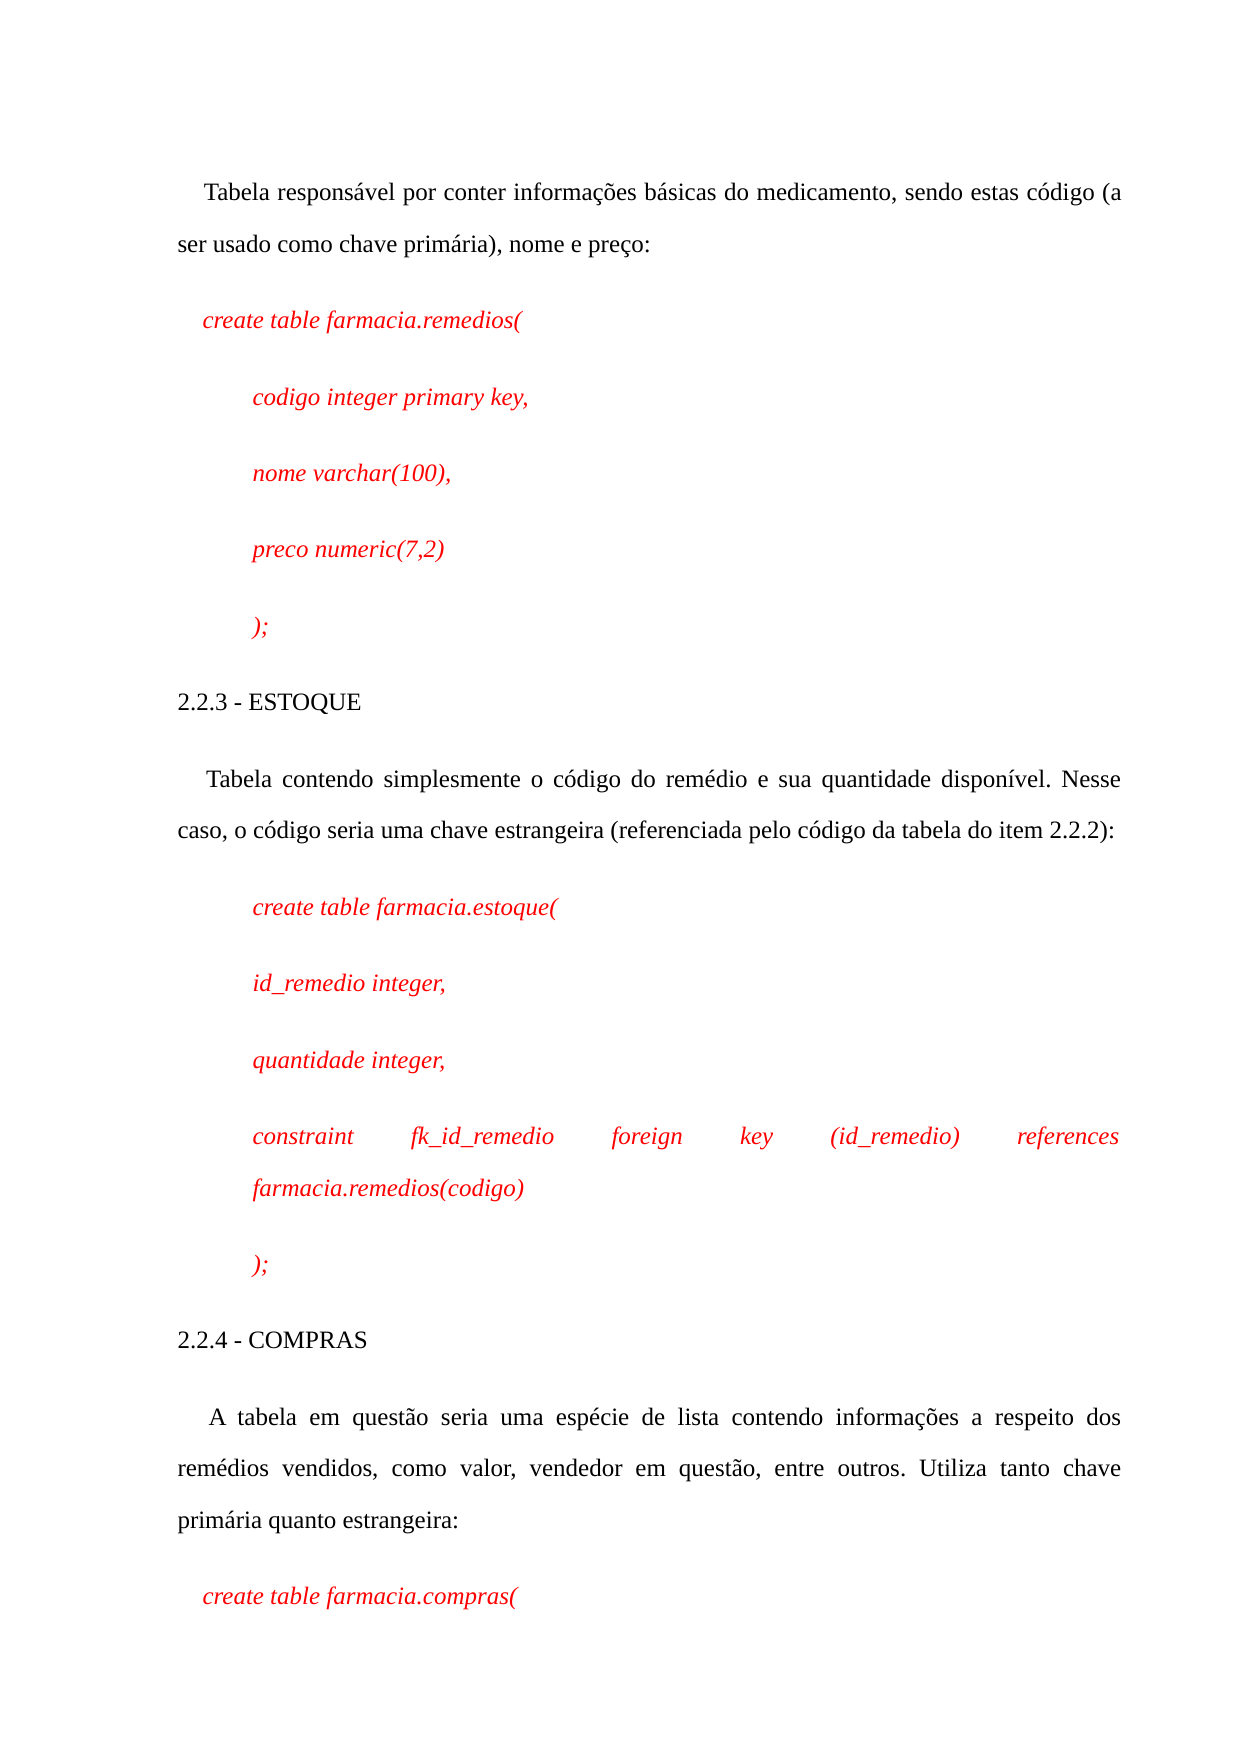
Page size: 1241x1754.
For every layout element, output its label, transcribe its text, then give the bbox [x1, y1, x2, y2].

text create table farmacia.remedios( [177, 305, 1122, 334]
text 2.2.3 - ESTOQUE [177, 687, 1122, 716]
text Tabela responsável por conter informações básicas do medicamento, sendo estas código (a ser usado como chave primária), nome e preço: [177, 177, 1122, 257]
text Tabela contendo simplesmente o código do remédio e sua quantidade disponível. Nesse caso, o código seria uma chave estrangeira (referenciada pelo código da tabela do item 2.2.2): [177, 764, 1122, 844]
text A tabela em questão seria uma espécie de lista contendo informações a respeito dos remédios vendidos, como valor, vendedor em questão, entre outros. Utiliza tanto chave primária quanto estrangeira: [177, 1402, 1122, 1534]
text 2.2.4 - COMPRAS [177, 1326, 1122, 1354]
text quantidade integer, [252, 1045, 1122, 1073]
text preco numeric(7,2) [177, 534, 1122, 563]
text ); [252, 1249, 1122, 1278]
text create table farmacia.compras( [177, 1581, 1122, 1610]
text nome varchar(100), [177, 458, 1122, 487]
text id_remedio integer, [252, 968, 1122, 997]
text create table farmacia.estoque( [252, 892, 1122, 921]
text constraint fk_id_remedio foreign key (id_remedio) references farmacia.remedios(codigo) [252, 1121, 1122, 1201]
text codigo integer primary key, [177, 382, 1122, 410]
text ); [177, 611, 1122, 640]
